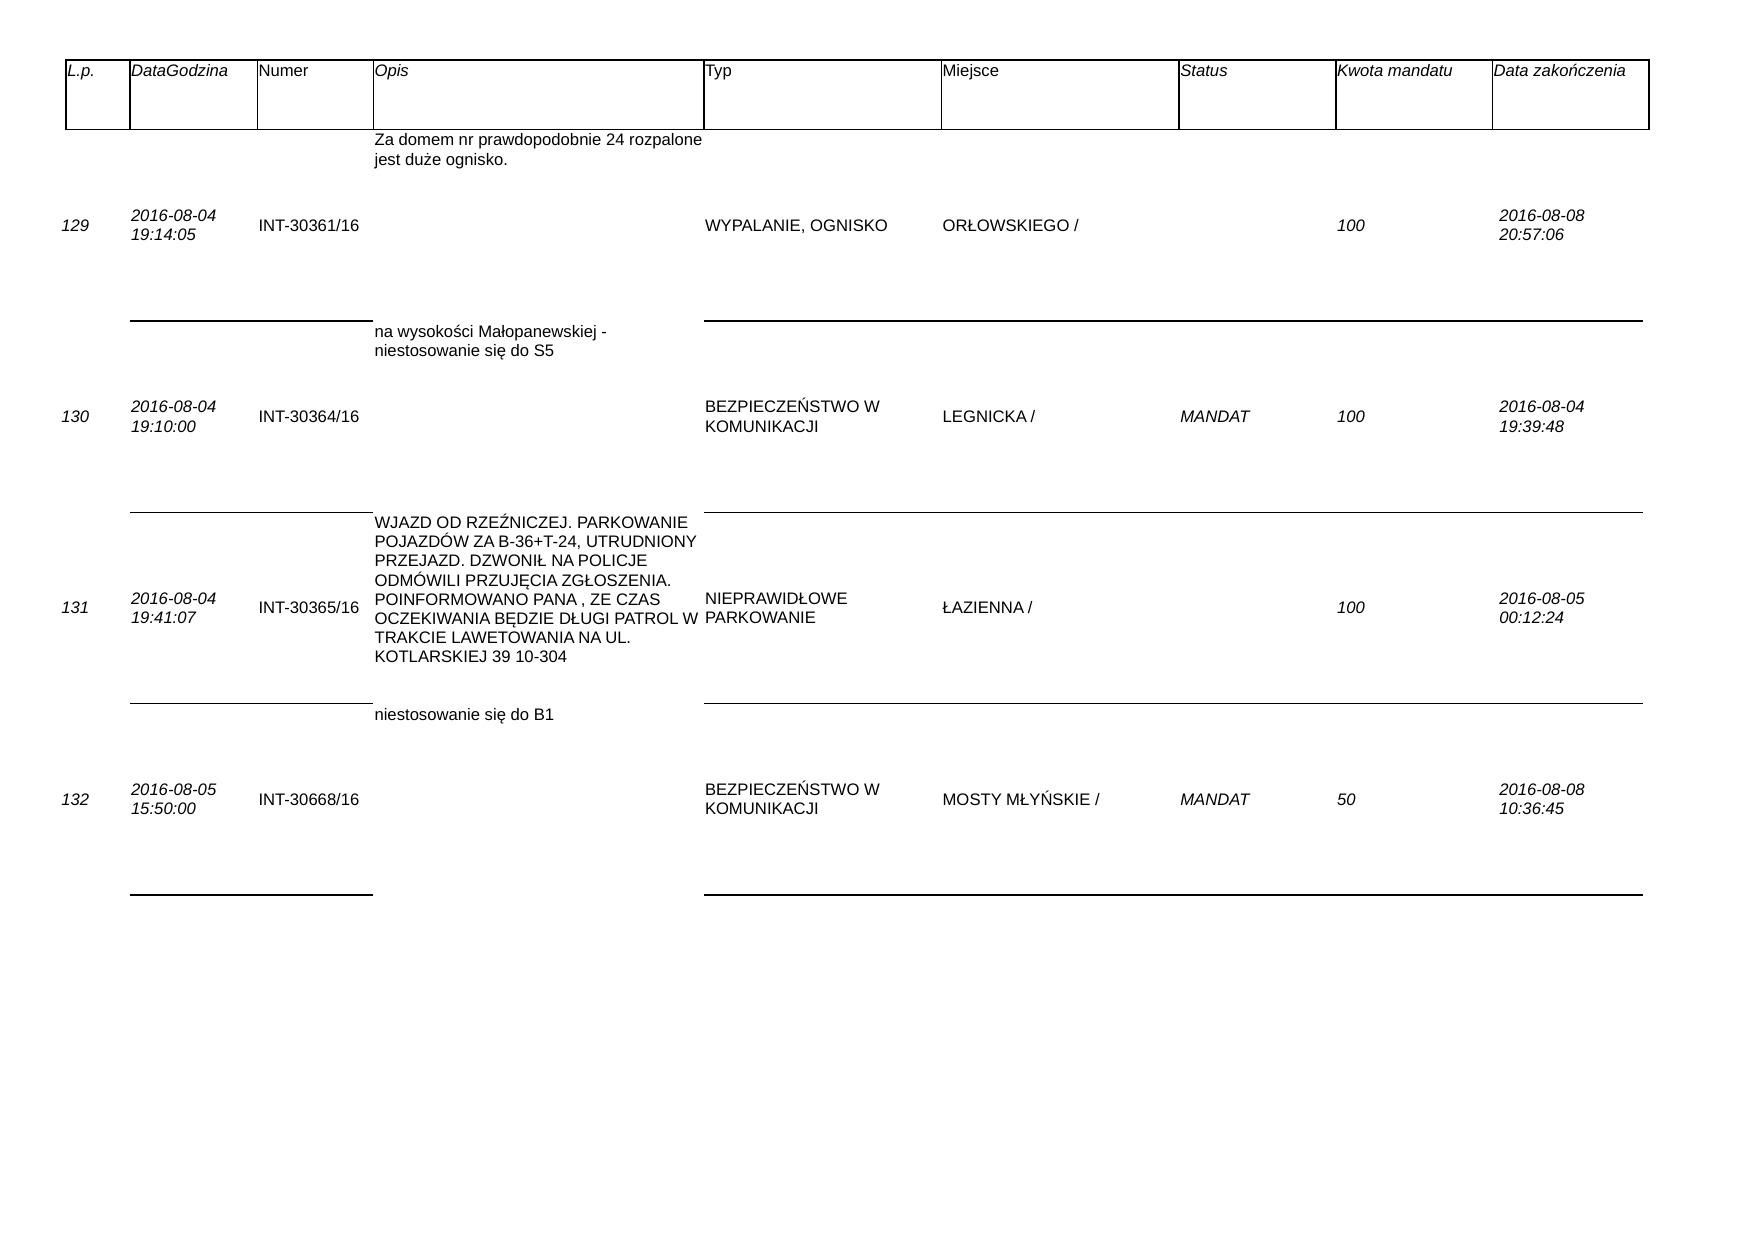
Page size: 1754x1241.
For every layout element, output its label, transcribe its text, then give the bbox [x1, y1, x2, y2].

table_cell 2016-08-08 20:57:06 [1498, 130, 1643, 320]
table_cell MOSTY MŁYŃSKIE / [941, 704, 1179, 894]
table_header L.p. [67, 61, 129, 129]
table_cell [327, 896, 373, 900]
table_cell BEZPIECZEŃSTWO W KOMUNIKACJI [704, 704, 941, 894]
table_cell [373, 894, 611, 900]
table_cell [611, 894, 704, 900]
table_cell 2016-08-05 00:12:24 [1498, 513, 1643, 703]
table_cell na wysokości Małopanewskiej - niestosowanie się do S5 [373, 320, 704, 511]
table_cell 2016-08-04 19:14:05 [130, 130, 257, 320]
table_cell ORŁOWSKIEGO / [941, 130, 1179, 320]
table_cell INT-30361/16 [257, 130, 373, 320]
table_header Miejsce [942, 61, 1178, 129]
table_cell [704, 896, 941, 900]
table_cell [1643, 511, 1649, 703]
table_cell 2016-08-05 15:50:00 [130, 704, 257, 894]
table_header Numer [258, 61, 373, 129]
table_cell [257, 896, 327, 900]
table_cell 50 [1336, 704, 1498, 894]
table_header [60, 59, 65, 129]
table_cell MANDAT [1179, 704, 1336, 894]
table_cell 100 [1336, 130, 1498, 320]
table_cell 100 [1336, 513, 1498, 703]
table_cell [1498, 896, 1643, 900]
table_cell [1353, 896, 1492, 900]
table_cell 2016-08-04 19:10:00 [130, 322, 257, 511]
table_cell 132 [60, 703, 130, 894]
table_cell LEGNICKA / [941, 322, 1179, 511]
table_cell [941, 896, 1179, 900]
table_cell 100 [1336, 322, 1498, 511]
table_cell [1179, 513, 1336, 703]
table_cell 130 [60, 320, 130, 511]
table_cell MANDAT [1179, 322, 1336, 511]
table_cell 131 [60, 511, 130, 703]
table_cell ŁAZIENNA / [941, 513, 1179, 703]
table_cell WJAZD OD RZEŹNICZEJ. PARKOWANIE POJAZDÓW ZA B-36+T-24, UTRUDNIONY PRZEJAZD. DZWONIŁ NA POLICJE ODMÓWILI PRZUJĘCIA ZGŁOSZENIA. POINFORMOWANO PANA , ZE CZAS OCZEKIWANIA BĘDZIE DŁUGI PATROL W TRAKCIE LAWETOWANIA NA UL. KOTLARSKIEJ 39 10-304 [373, 511, 704, 703]
table_cell [1643, 320, 1649, 511]
table_header Kwota mandatu [1337, 61, 1492, 129]
table_cell Za domem nr prawdopodobnie 24 rozpalone jest duże ognisko. [373, 130, 704, 320]
table_header Typ [705, 61, 941, 129]
table_cell WYPALANIE, OGNISKO [704, 130, 941, 320]
table_header Opis [374, 61, 703, 129]
table_cell 2016-08-08 10:36:45 [1498, 704, 1643, 894]
table_cell [130, 896, 257, 900]
table_header Status [1180, 61, 1335, 129]
table_cell INT-30668/16 [257, 704, 373, 894]
table_cell [1179, 896, 1336, 900]
table_cell [1643, 703, 1649, 894]
table_cell INT-30364/16 [257, 322, 373, 511]
table_cell BEZPIECZEŃSTWO W KOMUNIKACJI [704, 322, 941, 511]
table_cell 2016-08-04 19:39:48 [1498, 322, 1643, 511]
table_cell [66, 894, 130, 900]
table_cell 129 [60, 129, 130, 320]
table_cell [1643, 130, 1649, 320]
table_cell niestosowanie się do B1 [373, 703, 704, 894]
table_cell [1179, 130, 1336, 320]
table_cell NIEPRAWIDŁOWE PARKOWANIE [704, 513, 941, 703]
table_cell 2016-08-04 19:41:07 [130, 513, 257, 703]
table_header Data zakończenia [1493, 61, 1648, 129]
table_cell [1342, 896, 1353, 900]
table_header DataGodzina [131, 61, 257, 129]
table_cell INT-30365/16 [257, 513, 373, 703]
